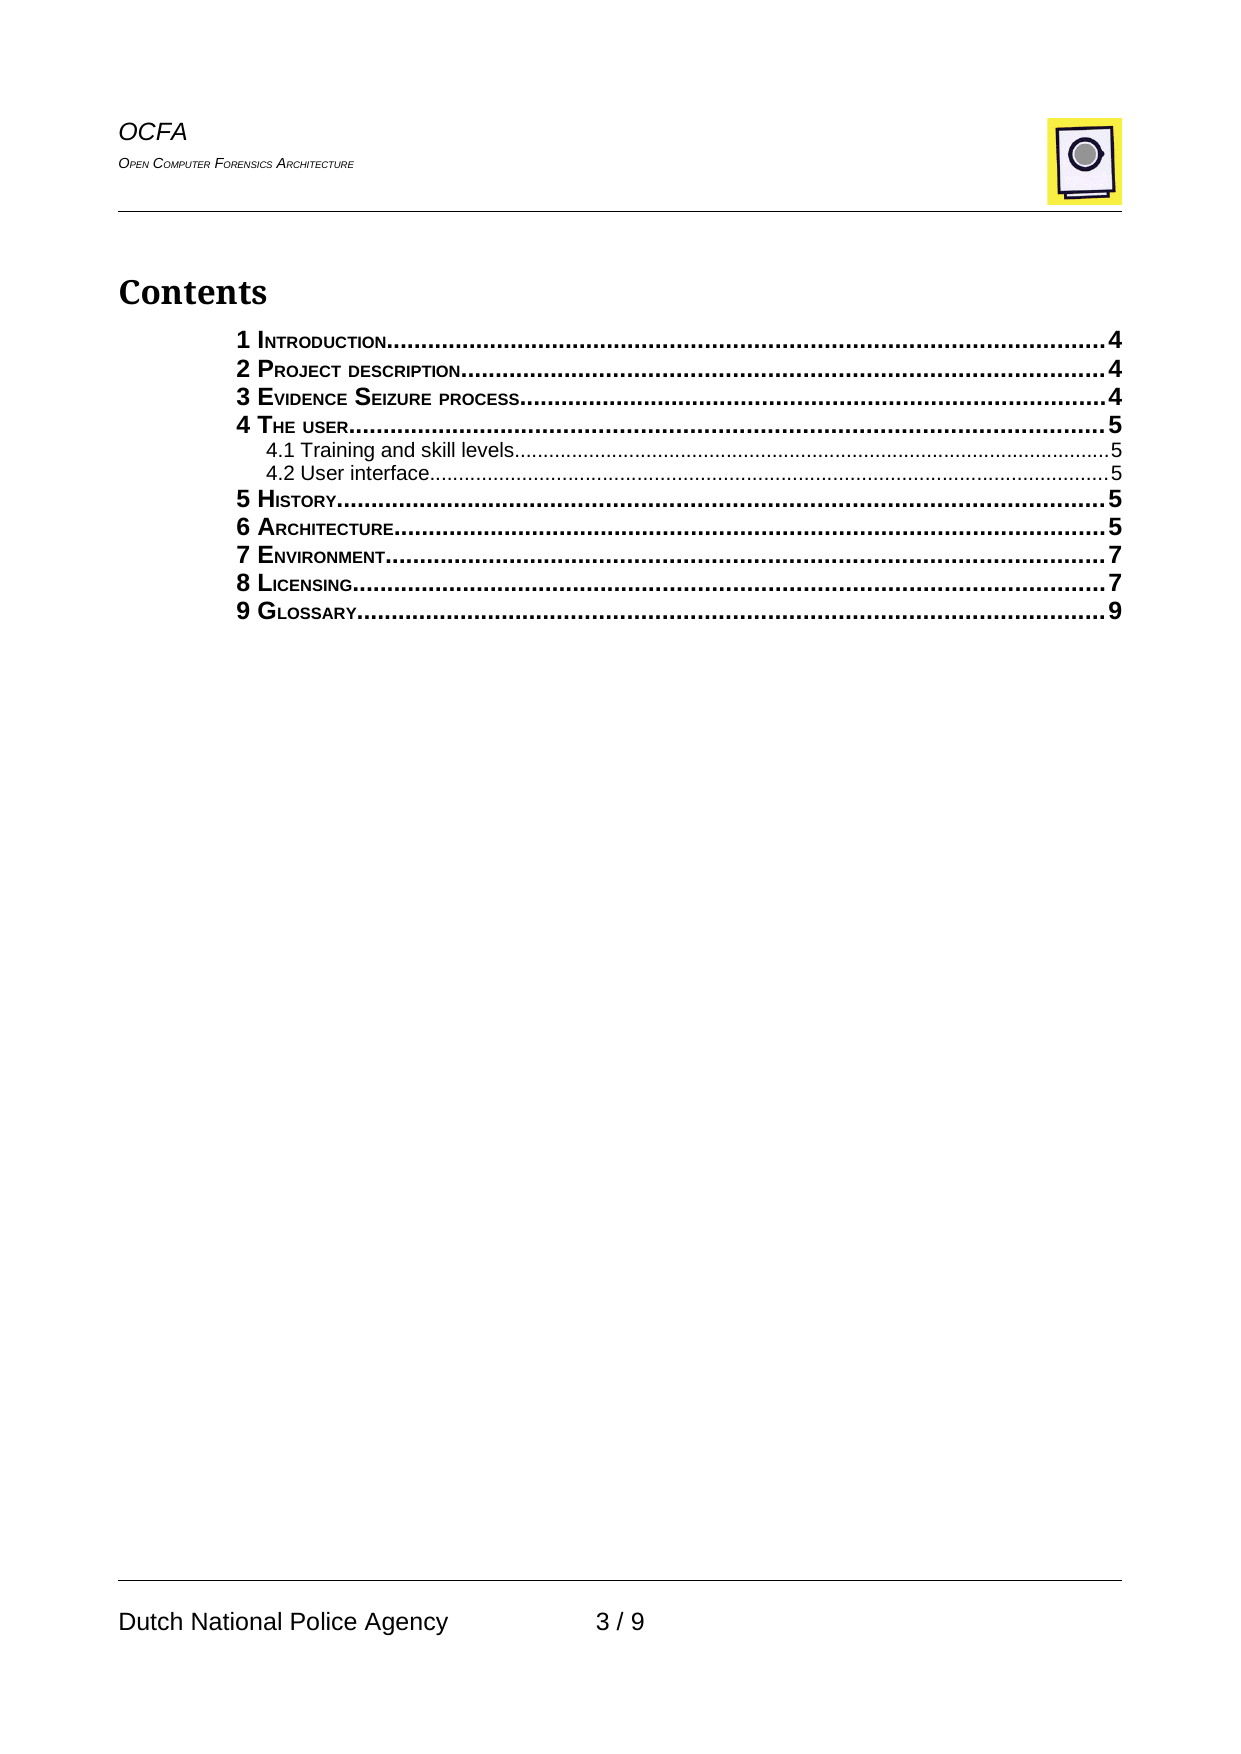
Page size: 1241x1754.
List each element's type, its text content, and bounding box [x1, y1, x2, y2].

text 7 Environment 7 [236, 541, 1122, 569]
text 1 Introduction 4 [236, 326, 1122, 354]
picture [1047, 118, 1123, 205]
text 4.1 Training and skill levels 5 [266, 438, 1122, 462]
text 8 Licensing 7 [236, 569, 1122, 597]
subtitle Contents [118, 268, 1122, 314]
text 9 Glossary 9 [236, 597, 1122, 625]
text 2 Project description 4 [236, 354, 1122, 382]
text 4 The user 5 [236, 410, 1122, 438]
text 6 Architecture 5 [236, 513, 1122, 541]
text 3 Evidence Seizure process 4 [236, 382, 1122, 410]
text 5 History 5 [236, 485, 1122, 513]
text 4.2 User interface 5 [266, 462, 1122, 485]
